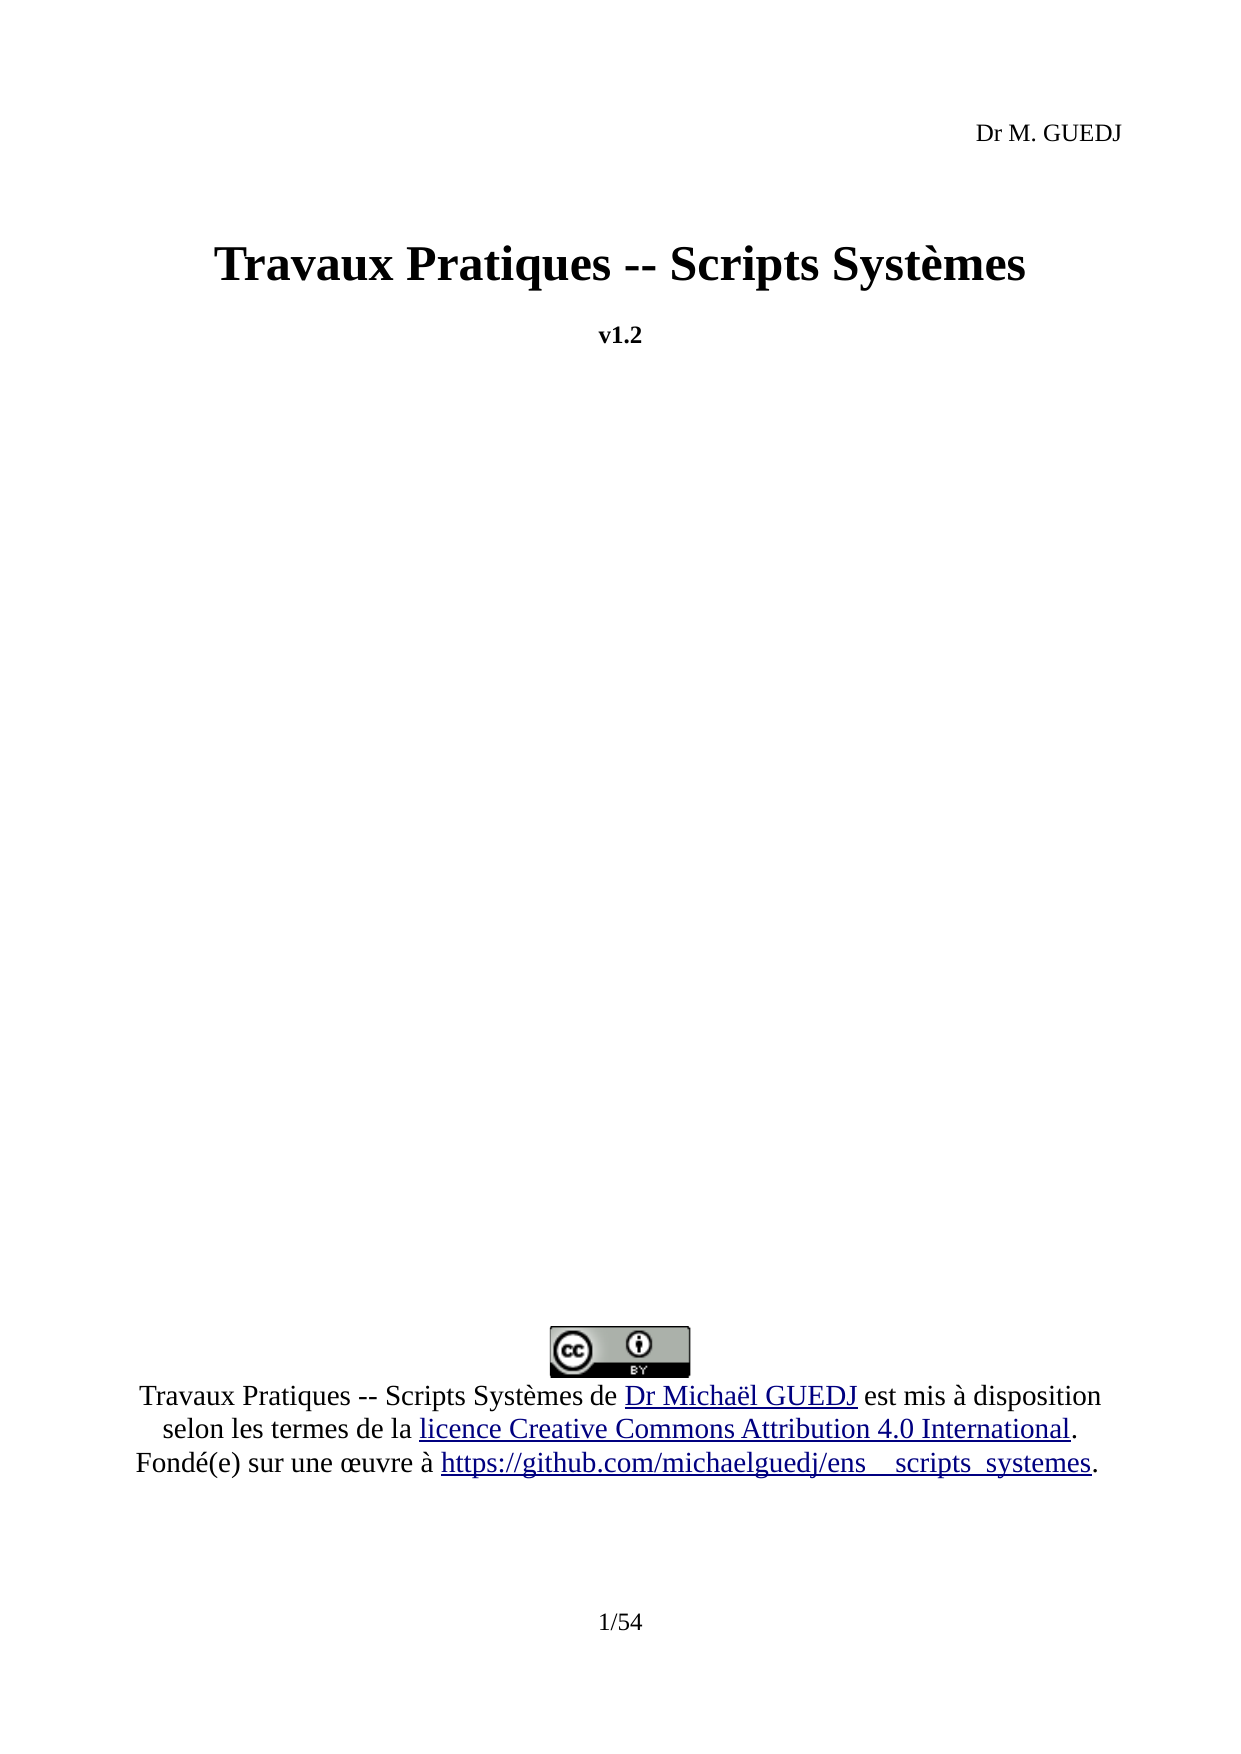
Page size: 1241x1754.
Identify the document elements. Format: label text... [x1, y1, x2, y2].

text Travaux Pratiques -- Scripts Systèmes de Dr Michaël GUEDJ est mis à disposition selon les termes de la licence Creative Commons Attribution 4.0 International. Fondé(e) sur une œuvre à https://github.com/michaelguedj/ens__scripts_systemes. [118, 1326, 1122, 1478]
text Travaux Pratiques -- Scripts Systèmes [118, 234, 1122, 291]
text v1.2 [118, 320, 1122, 349]
picture [549, 1326, 691, 1378]
